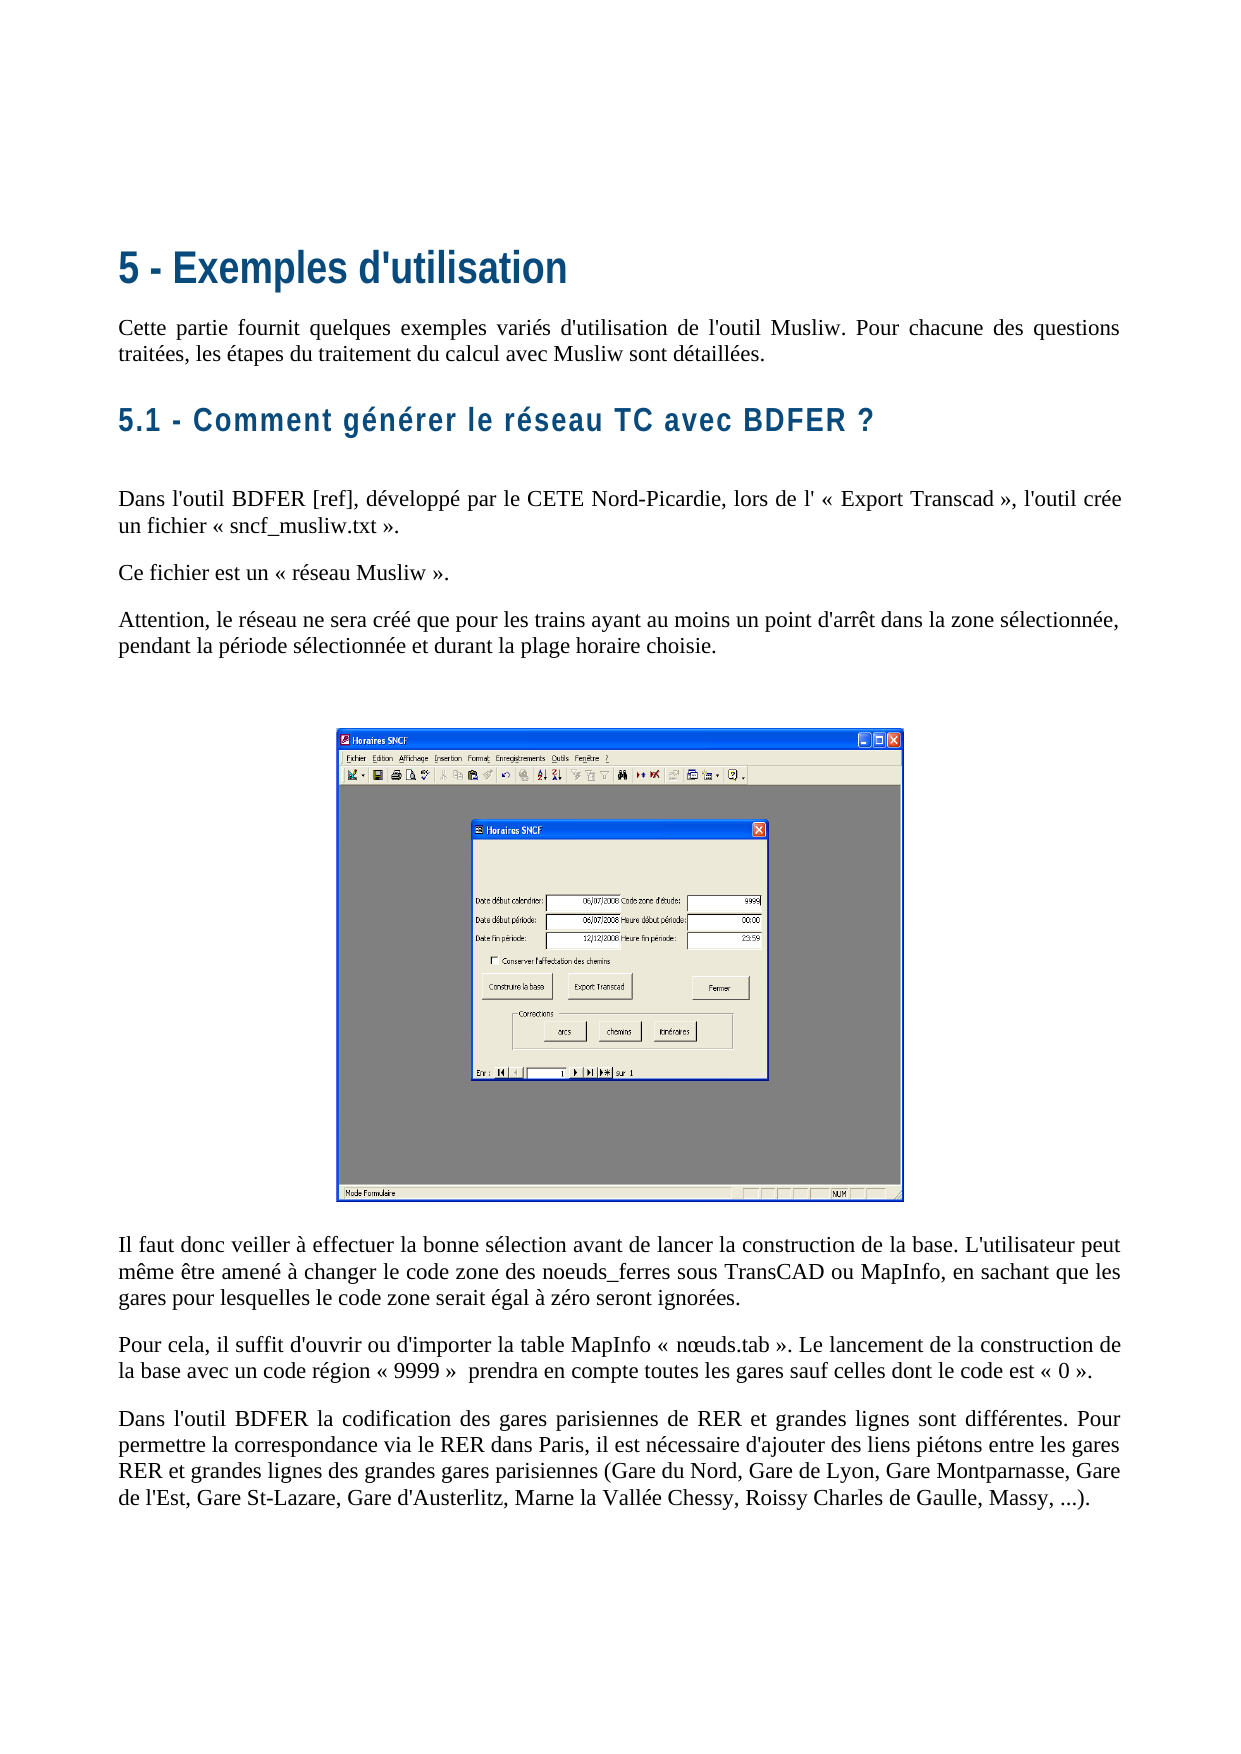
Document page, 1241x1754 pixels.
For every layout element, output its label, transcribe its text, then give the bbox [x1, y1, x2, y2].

text Ce fichier est un « réseau Musliw ». [118, 559, 1122, 585]
text Attention, le réseau ne sera créé que pour les trains ayant au moins un point d'arrêt dans la zone sélectionnée, pendant la période sélectionnée et durant la plage horaire choisie. [118, 606, 1122, 659]
text Il faut donc veiller à effectuer la bonne sélection avant de lancer la construction de la base. L'utilisateur peut même être amené à changer le code zone des noeuds_ferres sous TransCAD ou MapInfo, en sachant que les gares pour lesquelles le code zone serait égal à zéro seront ignorées. [118, 1231, 1122, 1310]
text Dans l'outil BDFER [ref], développé par le CETE Nord-Picardie, lors de l' « Export Transcad », l'outil crée un fichier « sncf_musliw.txt ». [118, 486, 1122, 538]
text Pour cela, il suffit d'ouvrir ou d'importer la table MapInfo « nœuds.tab ». Le lancement de la construction de la base avec un code région « 9999 » prendra en compte toutes les gares sauf celles dont le code est « 0 ». [118, 1331, 1122, 1384]
text Cette partie fournit quelques exemples variés d'utilisation de l'outil Musliw. Pour chacune des questions traitées, les étapes du traitement du calcul avec Musliw sont détaillées. [118, 314, 1122, 367]
subtitle Exemples d'utilisation [118, 241, 1122, 293]
subtitle Comment générer le réseau TC avec BDFER ? [118, 400, 1122, 438]
picture [336, 728, 904, 1202]
text Dans l'outil BDFER la codification des gares parisiennes de RER et grandes lignes sont différentes. Pour permettre la correspondance via le RER dans Paris, il est nécessaire d'ajouter des liens piétons entre les gares RER et grandes lignes des grandes gares parisiennes (Gare du Nord, Gare de Lyon, Gare Montparnasse, Gare de l'Est, Gare St-Lazare, Gare d'Austerlitz, Marne la Vallée Chessy, Roissy Charles de Gaulle, Massy, ...). [118, 1405, 1122, 1510]
